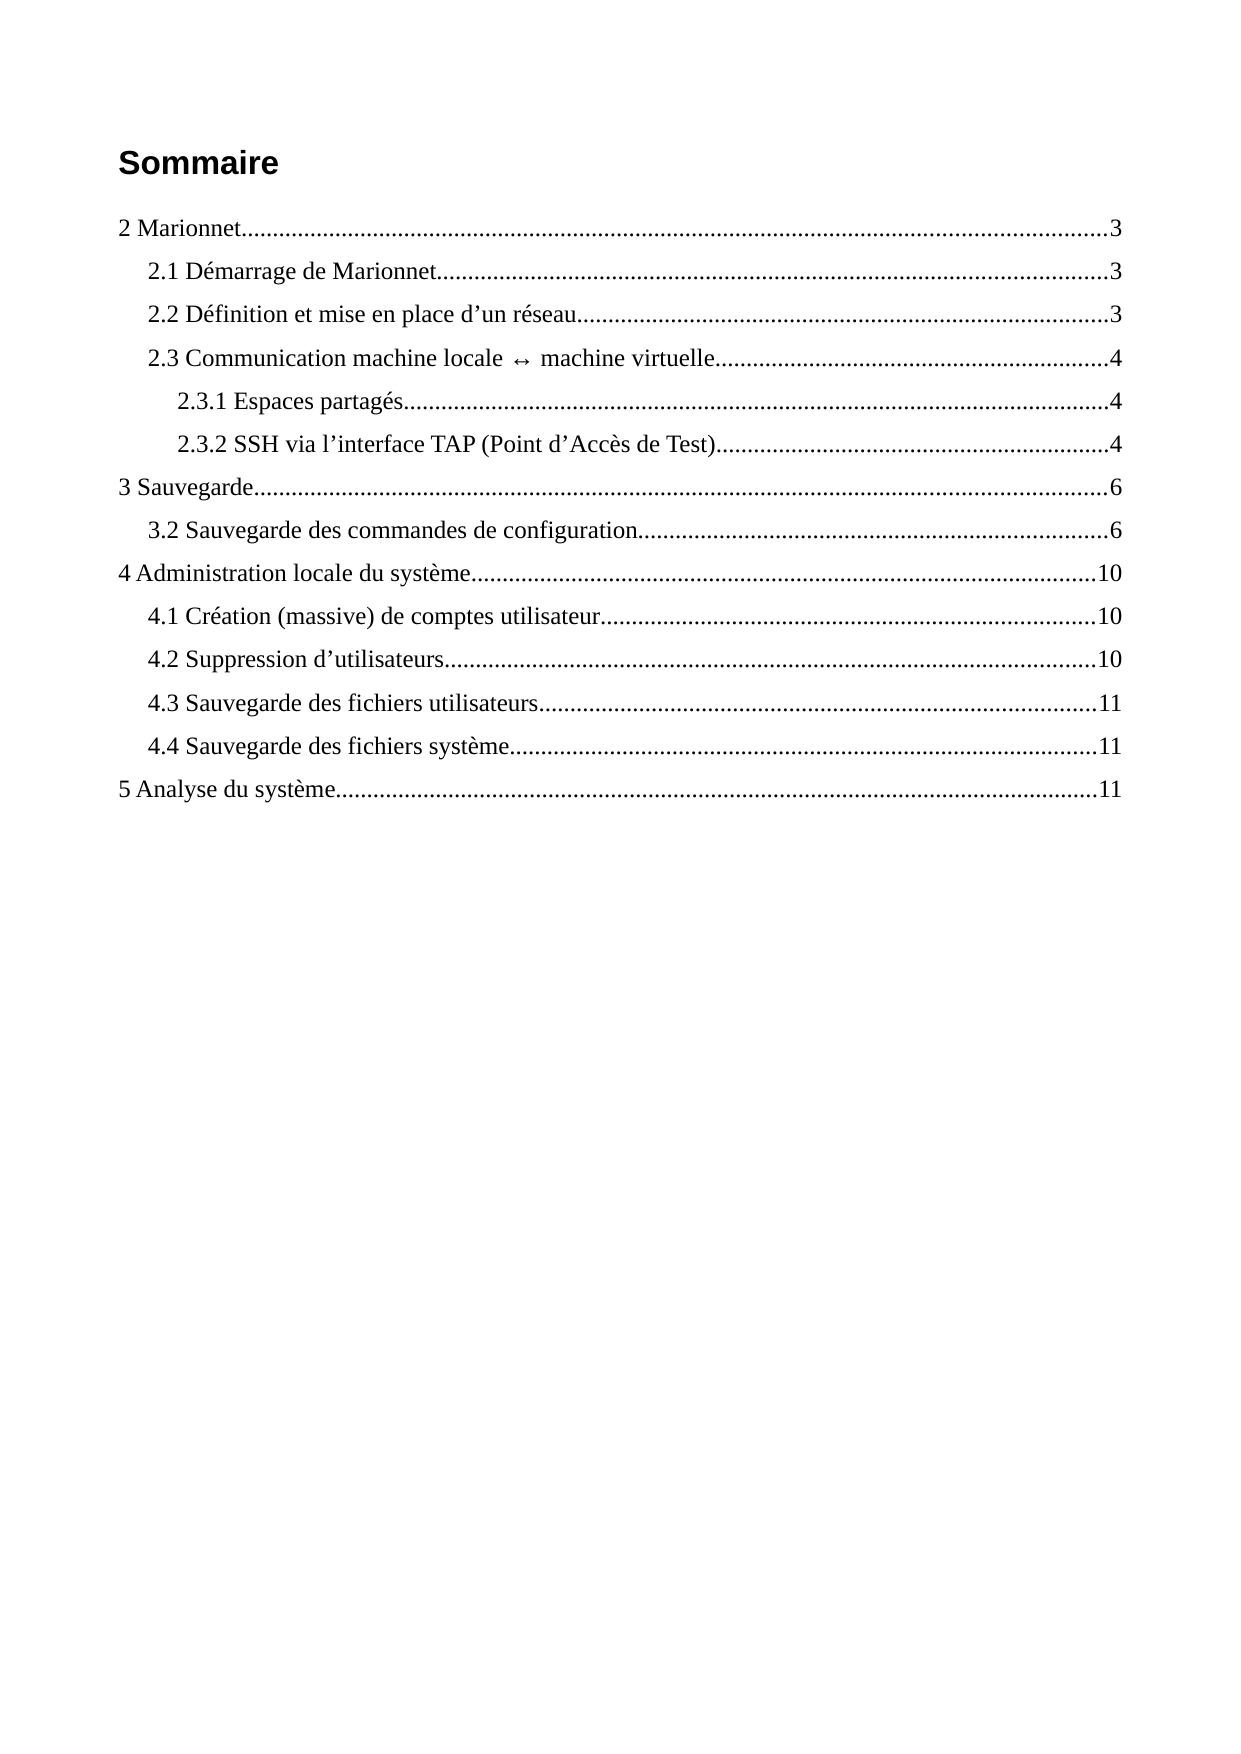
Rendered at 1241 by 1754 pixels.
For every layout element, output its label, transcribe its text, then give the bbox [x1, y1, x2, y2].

text 3.2 Sauvegarde des commandes de configuration 6 [148, 515, 1122, 544]
text 2 Marionnet 3 [118, 213, 1122, 242]
text 3 Sauvegarde 6 [118, 472, 1122, 501]
text 2.3.1 Espaces partagés 4 [177, 386, 1122, 414]
text 2.2 Définition et mise en place d’un réseau 3 [148, 299, 1122, 328]
subtitle Sommaire [118, 143, 1122, 182]
text 2.1 Démarrage de Marionnet 3 [148, 256, 1122, 285]
text 2.3 Communication machine locale ↔ machine virtuelle 4 [148, 343, 1122, 371]
text 5 Analyse du système 11 [118, 774, 1122, 803]
text 2.3.2 SSH via l’interface TAP (Point d’Accès de Test) 4 [177, 429, 1122, 458]
text 4.4 Sauvegarde des fichiers système 11 [148, 731, 1122, 759]
text 4.1 Création (massive) de comptes utilisateur 10 [148, 601, 1122, 630]
text 4.2 Suppression d’utilisateurs 10 [148, 644, 1122, 673]
text 4 Administration locale du système 10 [118, 558, 1122, 587]
text 4.3 Sauvegarde des fichiers utilisateurs 11 [148, 688, 1122, 716]
